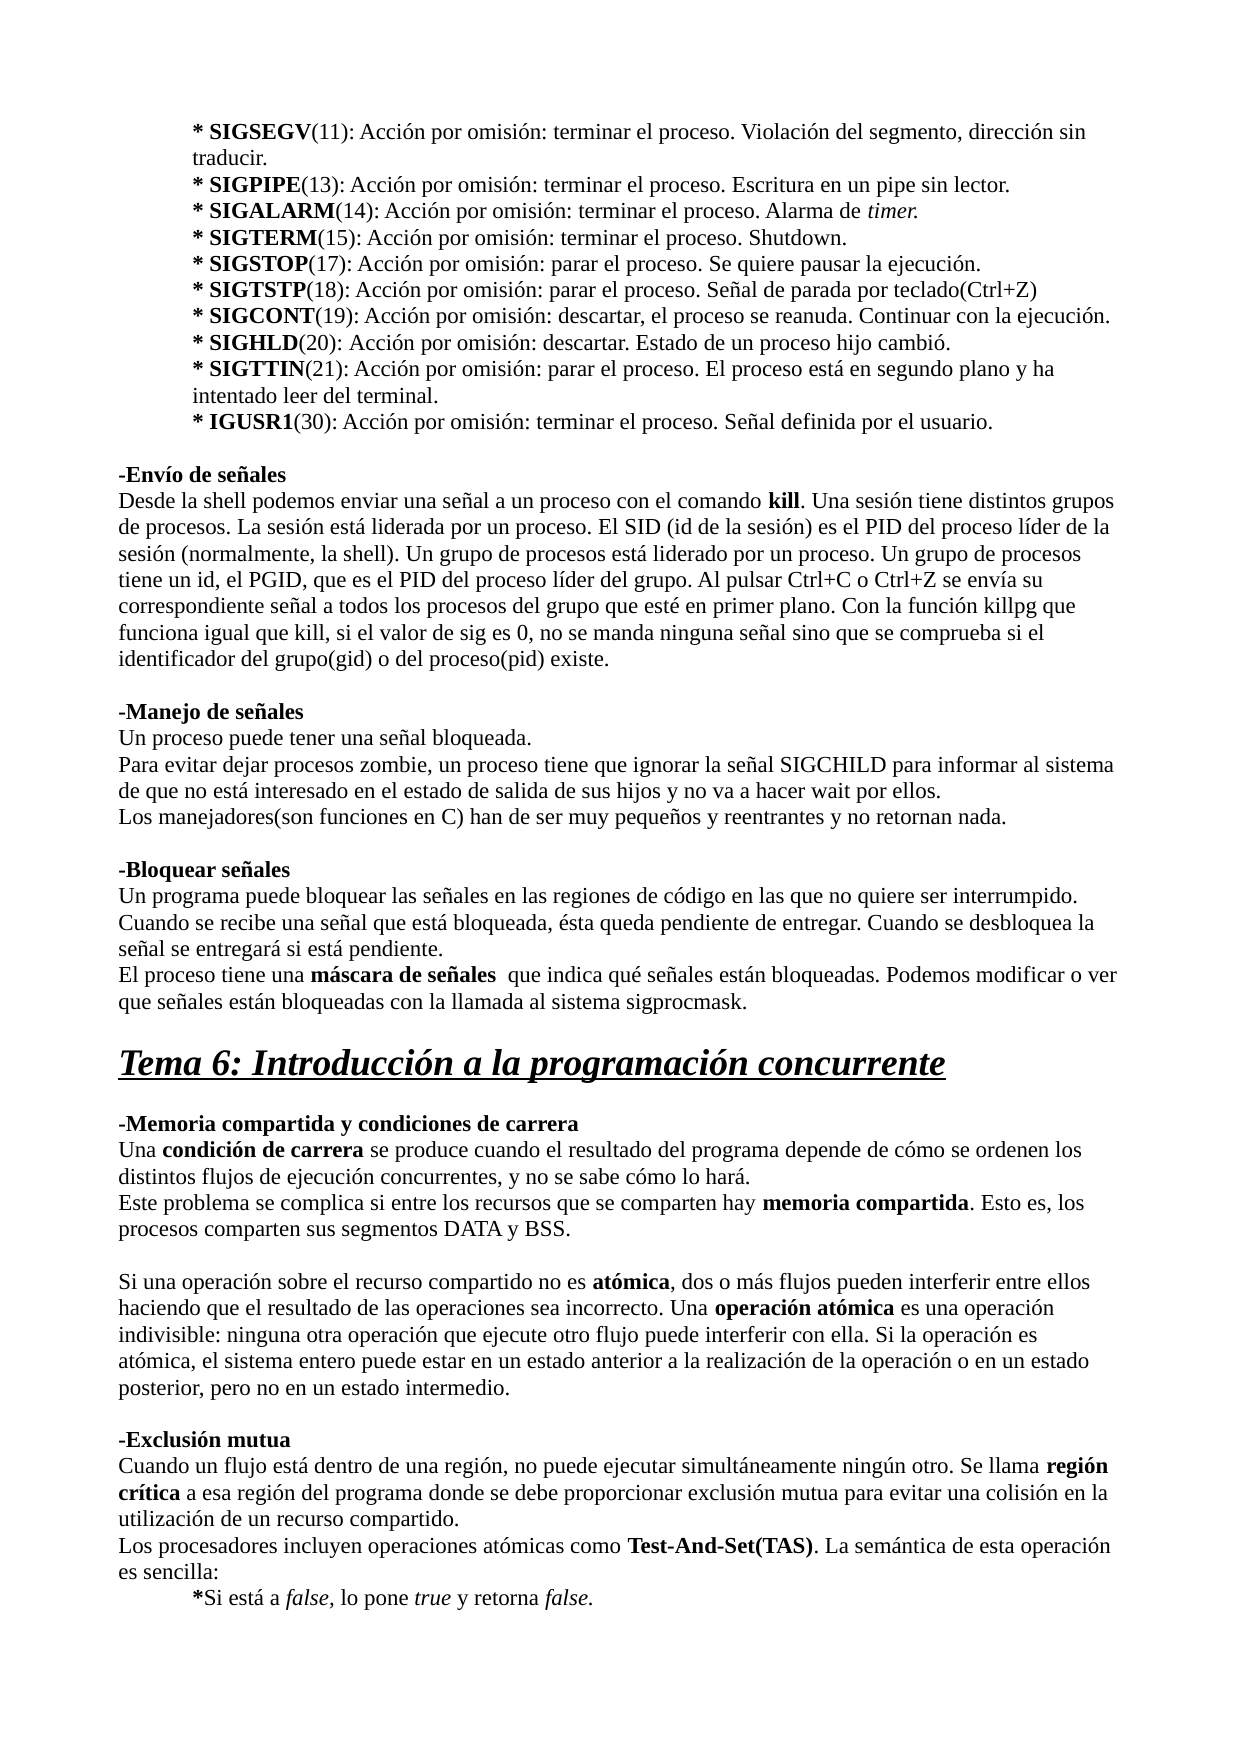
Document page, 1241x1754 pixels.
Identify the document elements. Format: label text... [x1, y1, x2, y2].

text * SIGTTIN(21): Acción por omisión: parar el proceso. El proceso está en segundo plano y ha intentado leer del terminal. [118, 355, 1122, 408]
text * IGUSR1(30): Acción por omisión: terminar el proceso. Señal definida por el usuario. [118, 408, 1122, 434]
text * SIGSEGV(11): Acción por omisión: terminar el proceso. Violación del segmento, dirección sin traducir. [118, 118, 1122, 171]
text Tema 6: Introducción a la programación concurrente [118, 1041, 1122, 1084]
text * SIGTERM(15): Acción por omisión: terminar el proceso. Shutdown. [118, 223, 1122, 250]
text * SIGPIPE(13): Acción por omisión: terminar el proceso. Escritura en un pipe sin lector. [118, 171, 1122, 197]
text Los manejadores(son funciones en C) han de ser muy pequeños y reentrantes y no retornan nada. [118, 803, 1122, 830]
text Una condición de carrera se produce cuando el resultado del programa depende de cómo se ordenen los distintos flujos de ejecución concurrentes, y no se sabe cómo lo hará. [118, 1136, 1122, 1189]
text * SIGALARM(14): Acción por omisión: terminar el proceso. Alarma de timer. [118, 197, 1122, 223]
text -Manejo de señales [118, 698, 1122, 724]
text * SIGTSTP(18): Acción por omisión: parar el proceso. Señal de parada por teclado(Ctrl+Z) [118, 276, 1122, 303]
text -Exclusión mutua [118, 1426, 1122, 1453]
text * SIGSTOP(17): Acción por omisión: parar el proceso. Se quiere pausar la ejecución. [118, 250, 1122, 276]
text -Memoria compartida y condiciones de carrera [118, 1110, 1122, 1136]
text *Si está a false, lo pone true y retorna false. [118, 1584, 1122, 1611]
text Un programa puede bloquear las señales en las regiones de código en las que no quiere ser interrumpido. Cuando se recibe una señal que está bloqueada, ésta queda pendiente de entregar. Cuando se desbloquea la señal se entregará si está pendiente. [118, 882, 1122, 961]
text -Bloquear señales [118, 856, 1122, 882]
text Los procesadores incluyen operaciones atómicas como Test-And-Set(TAS). La semántica de esta operación es sencilla: [118, 1532, 1122, 1584]
text El proceso tiene una máscara de señales que indica qué señales están bloqueadas. Podemos modificar o ver que señales están bloqueadas con la llamada al sistema sigprocmask. [118, 961, 1122, 1014]
text -Envío de señales [118, 461, 1122, 487]
text Desde la shell podemos enviar una señal a un proceso con el comando kill. Una sesión tiene distintos grupos de procesos. La sesión está liderada por un proceso. El SID (id de la sesión) es el PID del proceso líder de la sesión (normalmente, la shell). Un grupo de procesos está liderado por un proceso. Un grupo de procesos tiene un id, el PGID, que es el PID del proceso líder del grupo. Al pulsar Ctrl+C o Ctrl+Z se envía su correspondiente señal a todos los procesos del grupo que esté en primer plano. Con la función killpg que funciona igual que kill, si el valor de sig es 0, no se manda ninguna señal sino que se comprueba si el identificador del grupo(gid) o del proceso(pid) existe. [118, 487, 1122, 672]
text Un proceso puede tener una señal bloqueada. [118, 724, 1122, 751]
text * SIGCONT(19): Acción por omisión: descartar, el proceso se reanuda. Continuar con la ejecución. [118, 303, 1122, 329]
text Cuando un flujo está dentro de una región, no puede ejecutar simultáneamente ningún otro. Se llama región crítica a esa región del programa donde se debe proporcionar exclusión mutua para evitar una colisión en la utilización de un recurso compartido. [118, 1453, 1122, 1532]
text * SIGHLD(20): Acción por omisión: descartar. Estado de un proceso hijo cambió. [118, 329, 1122, 355]
text Si una operación sobre el recurso compartido no es atómica, dos o más flujos pueden interferir entre ellos haciendo que el resultado de las operaciones sea incorrecto. Una operación atómica es una operación indivisible: ninguna otra operación que ejecute otro flujo puede interferir con ella. Si la operación es atómica, el sistema entero puede estar en un estado anterior a la realización de la operación o en un estado posterior, pero no en un estado intermedio. [118, 1268, 1122, 1400]
text Para evitar dejar procesos zombie, un proceso tiene que ignorar la señal SIGCHILD para informar al sistema de que no está interesado en el estado de salida de sus hijos y no va a hacer wait por ellos. [118, 751, 1122, 803]
text Este problema se complica si entre los recursos que se comparten hay memoria compartida. Esto es, los procesos comparten sus segmentos DATA y BSS. [118, 1189, 1122, 1242]
